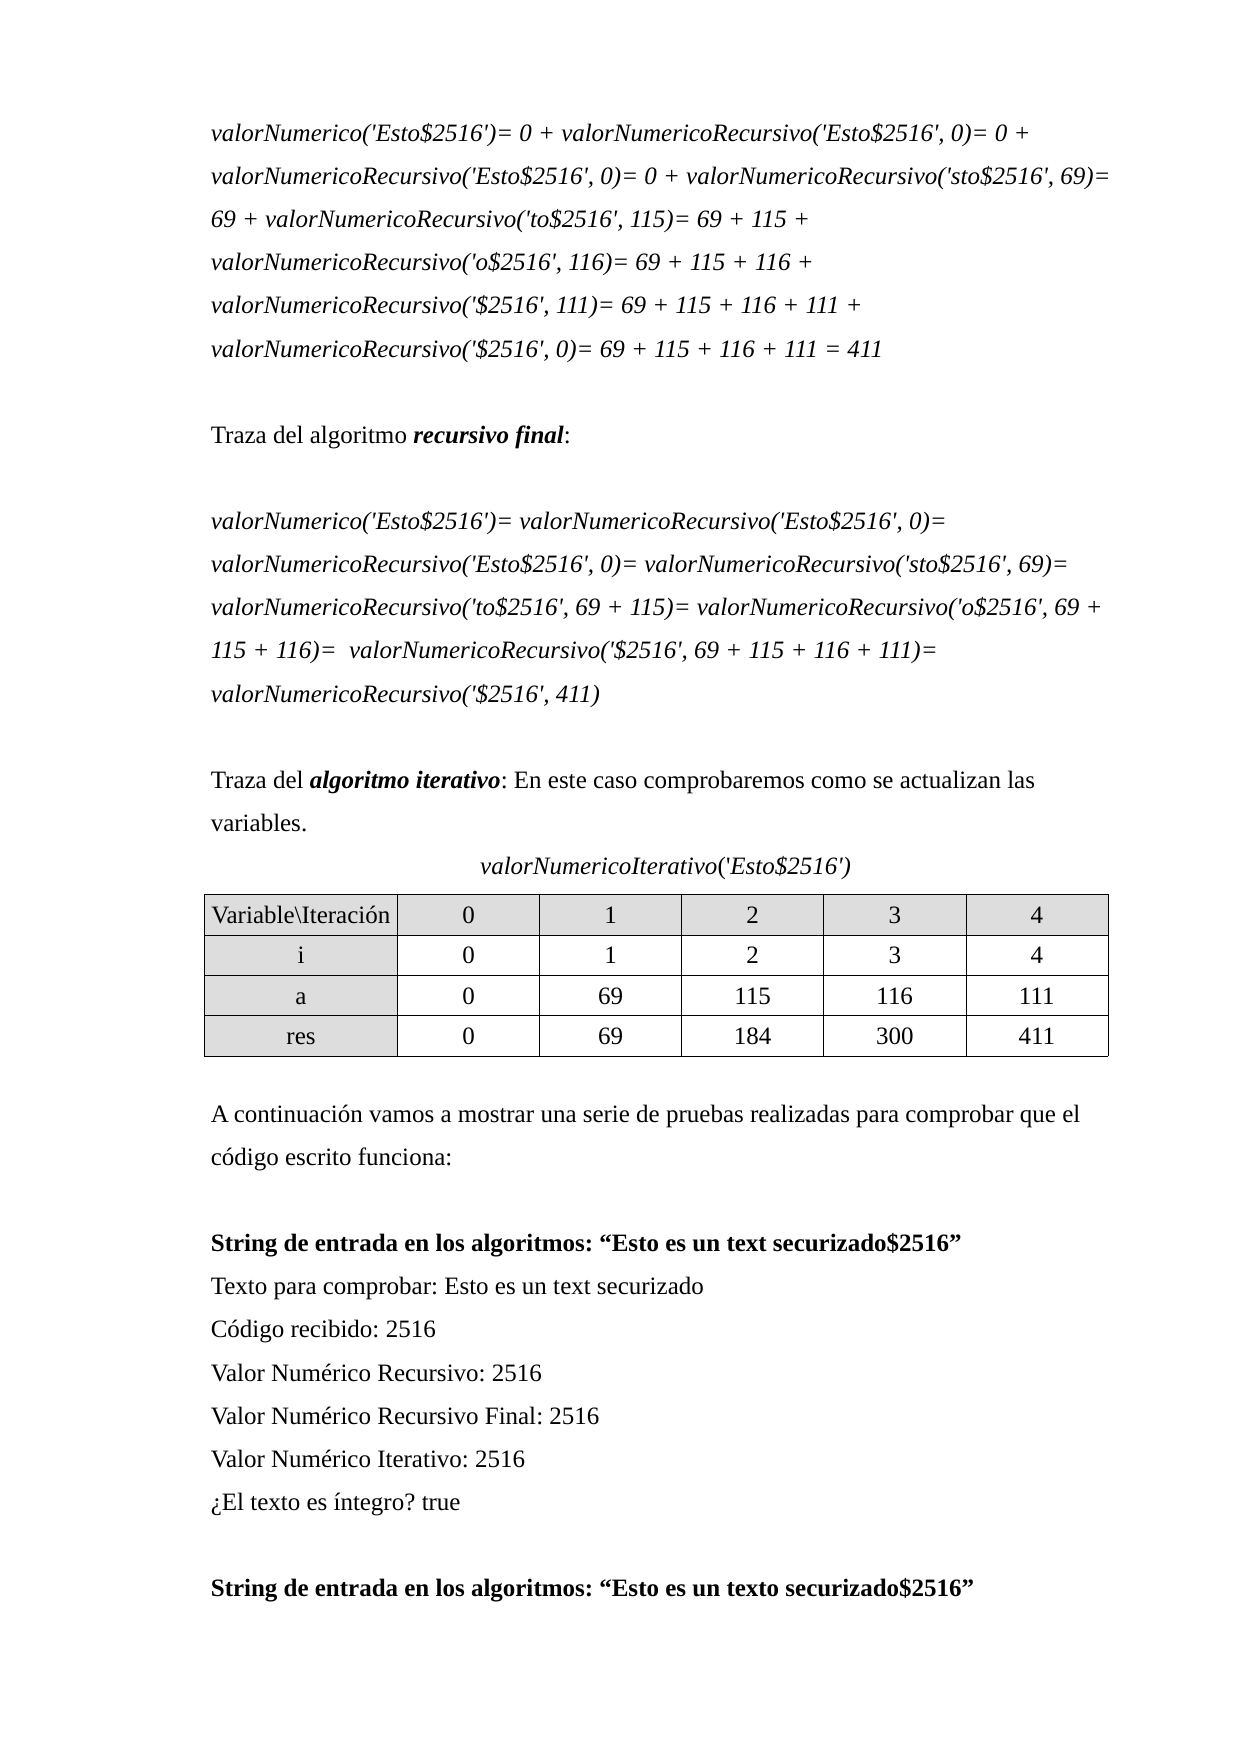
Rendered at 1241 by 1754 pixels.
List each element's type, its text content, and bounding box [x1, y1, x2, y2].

table_cell 116 [824, 976, 966, 1015]
table_cell 115 [682, 976, 823, 1015]
table_header Variable\Iteración [205, 895, 397, 935]
table_cell 2 [682, 936, 823, 975]
text valorNumerico('Esto$2516')= valorNumericoRecursivo('Esto$2516', 0)= valorNumericoRecursivo('Esto$2516', 0)= valorNumericoRecursivo('sto$2516', 69)= valorNumericoRecursivo('to$2516', 69 + 115)= valorNumericoRecursivo('o$2516', 69 + 115 + 116)= valorNumericoRecursivo('$2516', 69 + 115 + 116 + 111)= valorNumericoRecursivo('$2516', 411) [211, 506, 1123, 707]
text Traza del algoritmo iterativo: En este caso comprobaremos como se actualizan las variables. [211, 765, 1123, 837]
table_header 0 [398, 895, 539, 935]
table_cell 111 [967, 976, 1108, 1015]
text Valor Numérico Recursivo Final: 2516 [211, 1401, 1123, 1429]
text A continuación vamos a mostrar una serie de pruebas realizadas para comprobar que el código escrito funciona: [211, 1099, 1123, 1171]
table_header 4 [967, 895, 1108, 935]
text String de entrada en los algoritmos: “Esto es un text securizado$2516” [211, 1228, 1123, 1257]
table_cell 0 [398, 976, 539, 1015]
table_cell 69 [540, 976, 681, 1015]
text Valor Numérico Iterativo: 2516 [211, 1444, 1123, 1473]
text valorNumerico('Esto$2516')= 0 + valorNumericoRecursivo('Esto$2516', 0)= 0 + valorNumericoRecursivo('Esto$2516', 0)= 0 + valorNumericoRecursivo('sto$2516', 69)= 69 + valorNumericoRecursivo('to$2516', 115)= 69 + 115 + valorNumericoRecursivo('o$2516', 116)= 69 + 115 + 116 + valorNumericoRecursivo('$2516', 111)= 69 + 115 + 116 + 111 + valorNumericoRecursivo('$2516', 0)= 69 + 115 + 116 + 111 = 411 [211, 118, 1123, 362]
table_header 2 [682, 895, 823, 935]
table_cell 0 [398, 936, 539, 975]
table_cell 4 [967, 936, 1108, 975]
table_cell 184 [682, 1016, 823, 1056]
table_cell i [205, 936, 397, 975]
text Valor Numérico Recursivo: 2516 [211, 1358, 1123, 1386]
text ¿El texto es íntegro? true [211, 1487, 1123, 1516]
table_cell 411 [967, 1016, 1108, 1056]
text String de entrada en los algoritmos: “Esto es un texto securizado$2516” [211, 1573, 1123, 1602]
table_cell 69 [540, 1016, 681, 1056]
table_header 1 [540, 895, 681, 935]
table_cell res [205, 1016, 397, 1056]
table_cell 3 [824, 936, 966, 975]
table_cell a [205, 976, 397, 1015]
table_cell 1 [540, 936, 681, 975]
text valorNumericoIterativo('Esto$2516') [211, 851, 1123, 880]
text Traza del algoritmo recursivo final: [211, 420, 1123, 449]
text Código recibido: 2516 [211, 1314, 1123, 1343]
table_cell 300 [824, 1016, 966, 1056]
text Texto para comprobar: Esto es un text securizado [211, 1271, 1123, 1300]
table_header 3 [824, 895, 966, 935]
table_cell 0 [398, 1016, 539, 1056]
